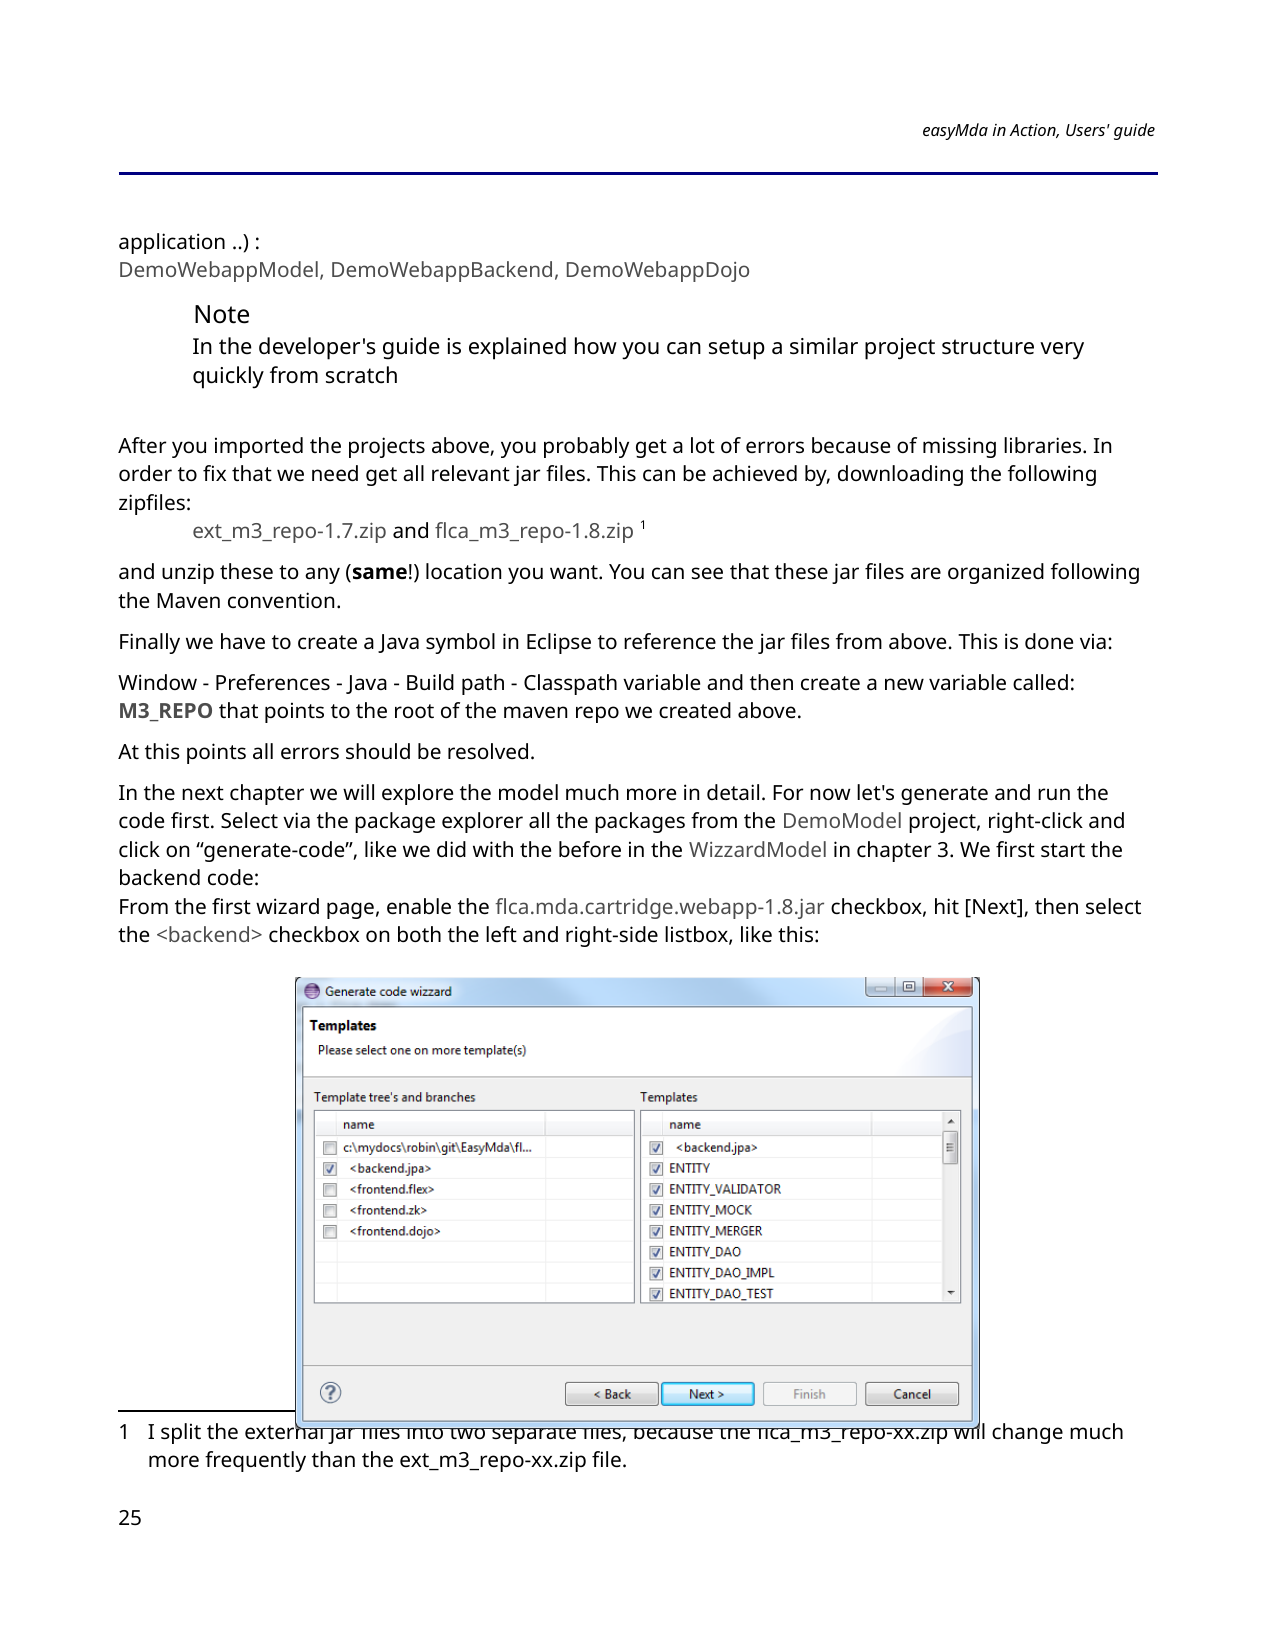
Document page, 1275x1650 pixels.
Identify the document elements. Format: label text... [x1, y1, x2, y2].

text and unzip these to any (same!) location you want. You can see that these jar files are organized following the Maven convention. [118, 557, 1157, 614]
picture [295, 977, 980, 1429]
text In the next chapter we will explore the model much more in detail. For now let's generate and run the code first. Select via the package explorer all the packages from the DemoModel project, right-click and click on “generate-code”, like we did with the before in the WizzardModel in chapter 3. We first start the backend code: [118, 778, 1157, 892]
text I split the external jar files into two separate files, because the flca_m3_repo-xx.zip will change much more frequently than the ext_m3_repo-xx.zip file. [118, 1417, 1157, 1474]
text Window - Preferences - Java - Build path - Classpath variable and then create a new variable called: M3_REPO that points to the root of the maven repo we created above. [118, 668, 1157, 724]
text At this points all errors should be resolved. [118, 737, 1157, 766]
text Note [193, 297, 1157, 331]
text In the developer's guide is explained how you can setup a similar project structure very quickly from scratch [192, 331, 1157, 390]
text After you imported the projects above, you probably get a lot of errors because of missing libraries. In order to fix that we need get all relevant jar files. This can be achieved by, downloading the following zipfiles: ext_m3_repo-1.7.zip and flca_m3_repo-1.8.zip [118, 431, 1157, 545]
text From the first wizard page, enable the flca.mda.cartridge.webapp-1.8.jar checkbox, hit [Next], then select the <backend> checkbox on both the left and right-side listbox, like this: [118, 892, 1157, 949]
text Finally we have to create a Java symbol in Eclipse to reference the jar files from above. This is done via: [118, 627, 1157, 655]
text application ..) : DemoWebappModel, DemoWebappBackend, DemoWebappDojo [118, 227, 1157, 284]
